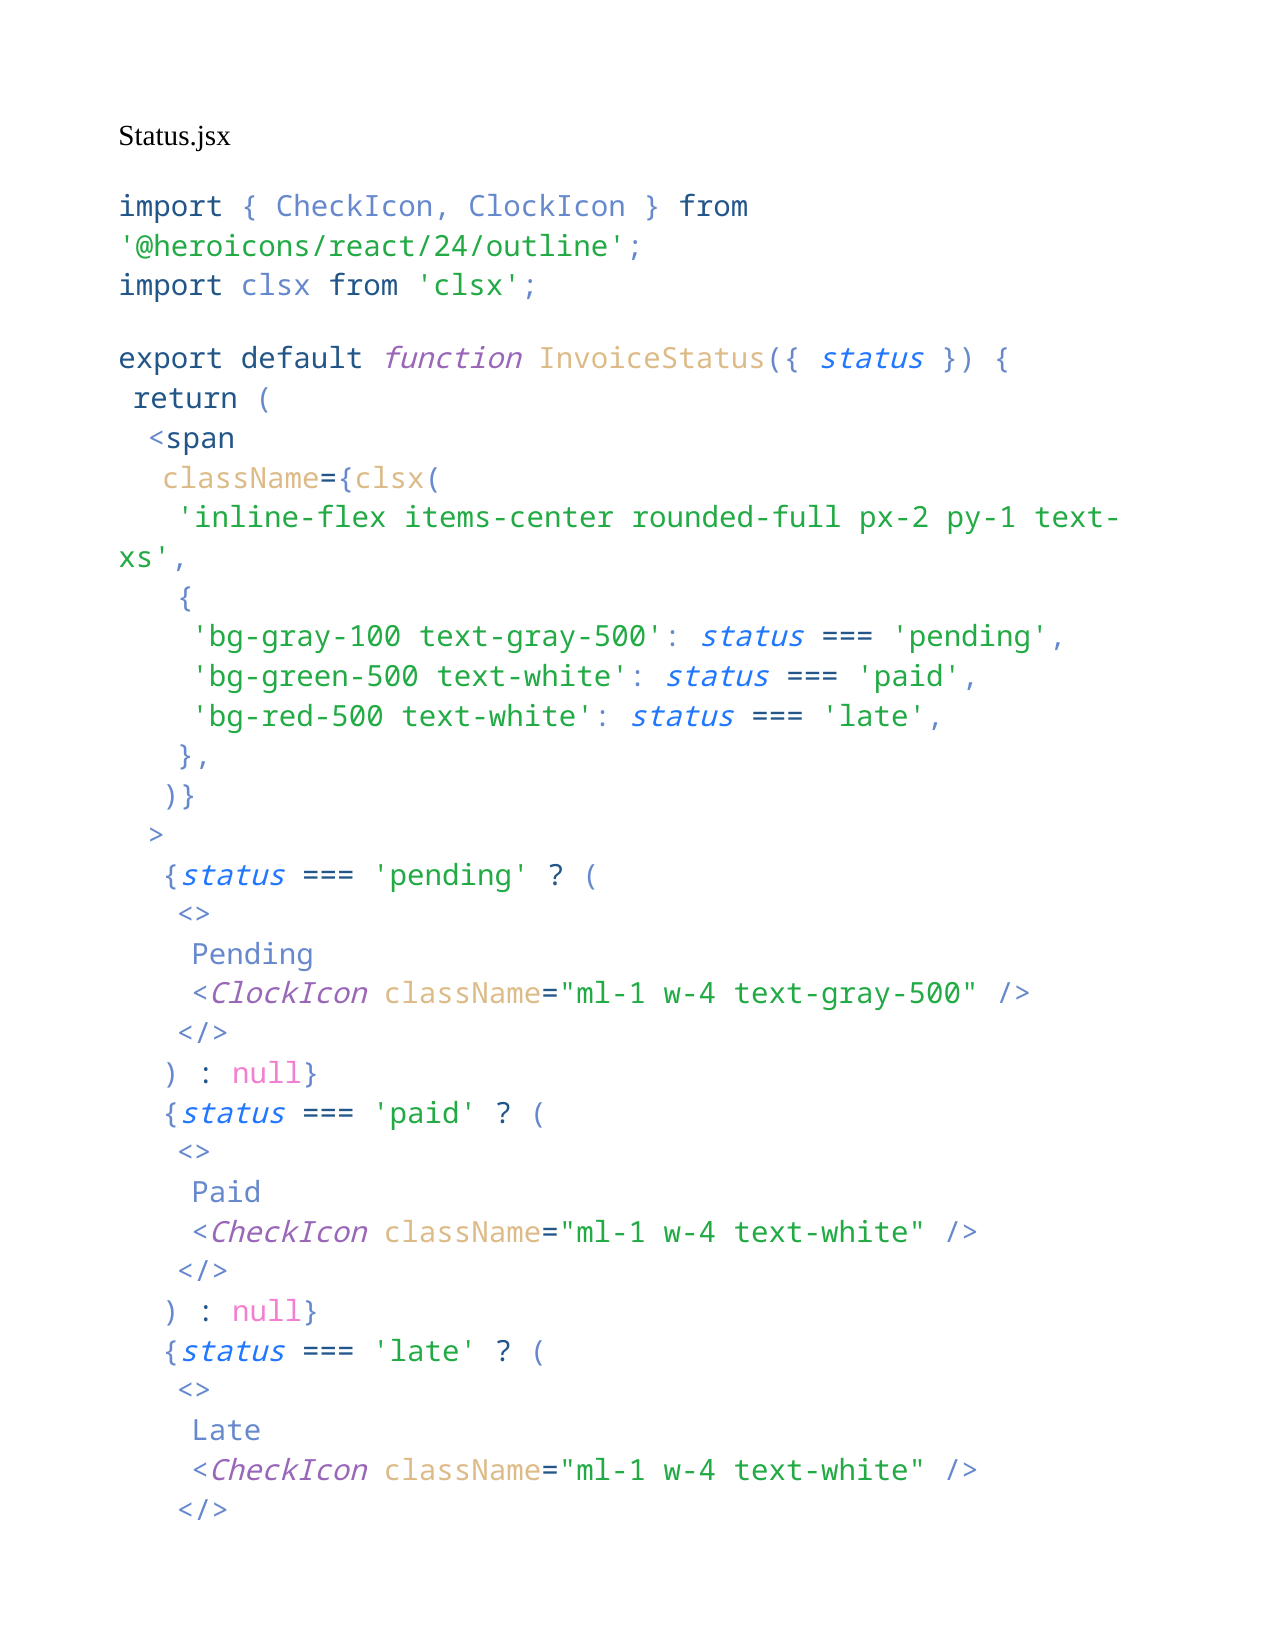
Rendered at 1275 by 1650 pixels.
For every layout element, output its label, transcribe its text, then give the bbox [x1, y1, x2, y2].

text )} [118, 774, 1157, 814]
text <ClockIcon className="ml-1 w-4 text-gray-500" /> [118, 973, 1157, 1012]
text import { CheckIcon, ClockIcon } from '@heroicons/react/24/outline'; [118, 185, 1157, 264]
text className={clsx( [118, 457, 1157, 497]
text </> [118, 1251, 1157, 1290]
text import clsx from 'clsx'; [118, 264, 1157, 304]
text Pending [118, 933, 1157, 973]
text export default function InvoiceStatus({ status }) { [118, 338, 1157, 377]
text { [118, 576, 1157, 616]
text <> [118, 1370, 1157, 1409]
text </> [118, 1012, 1157, 1052]
text 'bg-gray-100 text-gray-500': status === 'pending', [118, 616, 1157, 655]
text <CheckIcon className="ml-1 w-4 text-white" /> [118, 1449, 1157, 1489]
text Late [118, 1409, 1157, 1449]
text <CheckIcon className="ml-1 w-4 text-white" /> [118, 1211, 1157, 1251]
text <> [118, 1132, 1157, 1171]
text <span [118, 417, 1157, 457]
text {status === 'paid' ? ( [118, 1092, 1157, 1132]
text 'inline-flex items-center rounded-full px-2 py-1 text-xs', [118, 497, 1157, 576]
text return ( [118, 377, 1157, 417]
text Status.jsx [118, 118, 1157, 152]
text ) : null} [118, 1290, 1157, 1330]
text 'bg-green-500 text-white': status === 'paid', [118, 655, 1157, 695]
text </> [118, 1489, 1157, 1528]
text ) : null} [118, 1052, 1157, 1092]
text <> [118, 893, 1157, 933]
text }, [118, 735, 1157, 774]
text Paid [118, 1171, 1157, 1211]
text {status === 'late' ? ( [118, 1330, 1157, 1370]
text {status === 'pending' ? ( [118, 854, 1157, 893]
text > [118, 814, 1157, 854]
text 'bg-red-500 text-white': status === 'late', [118, 695, 1157, 735]
